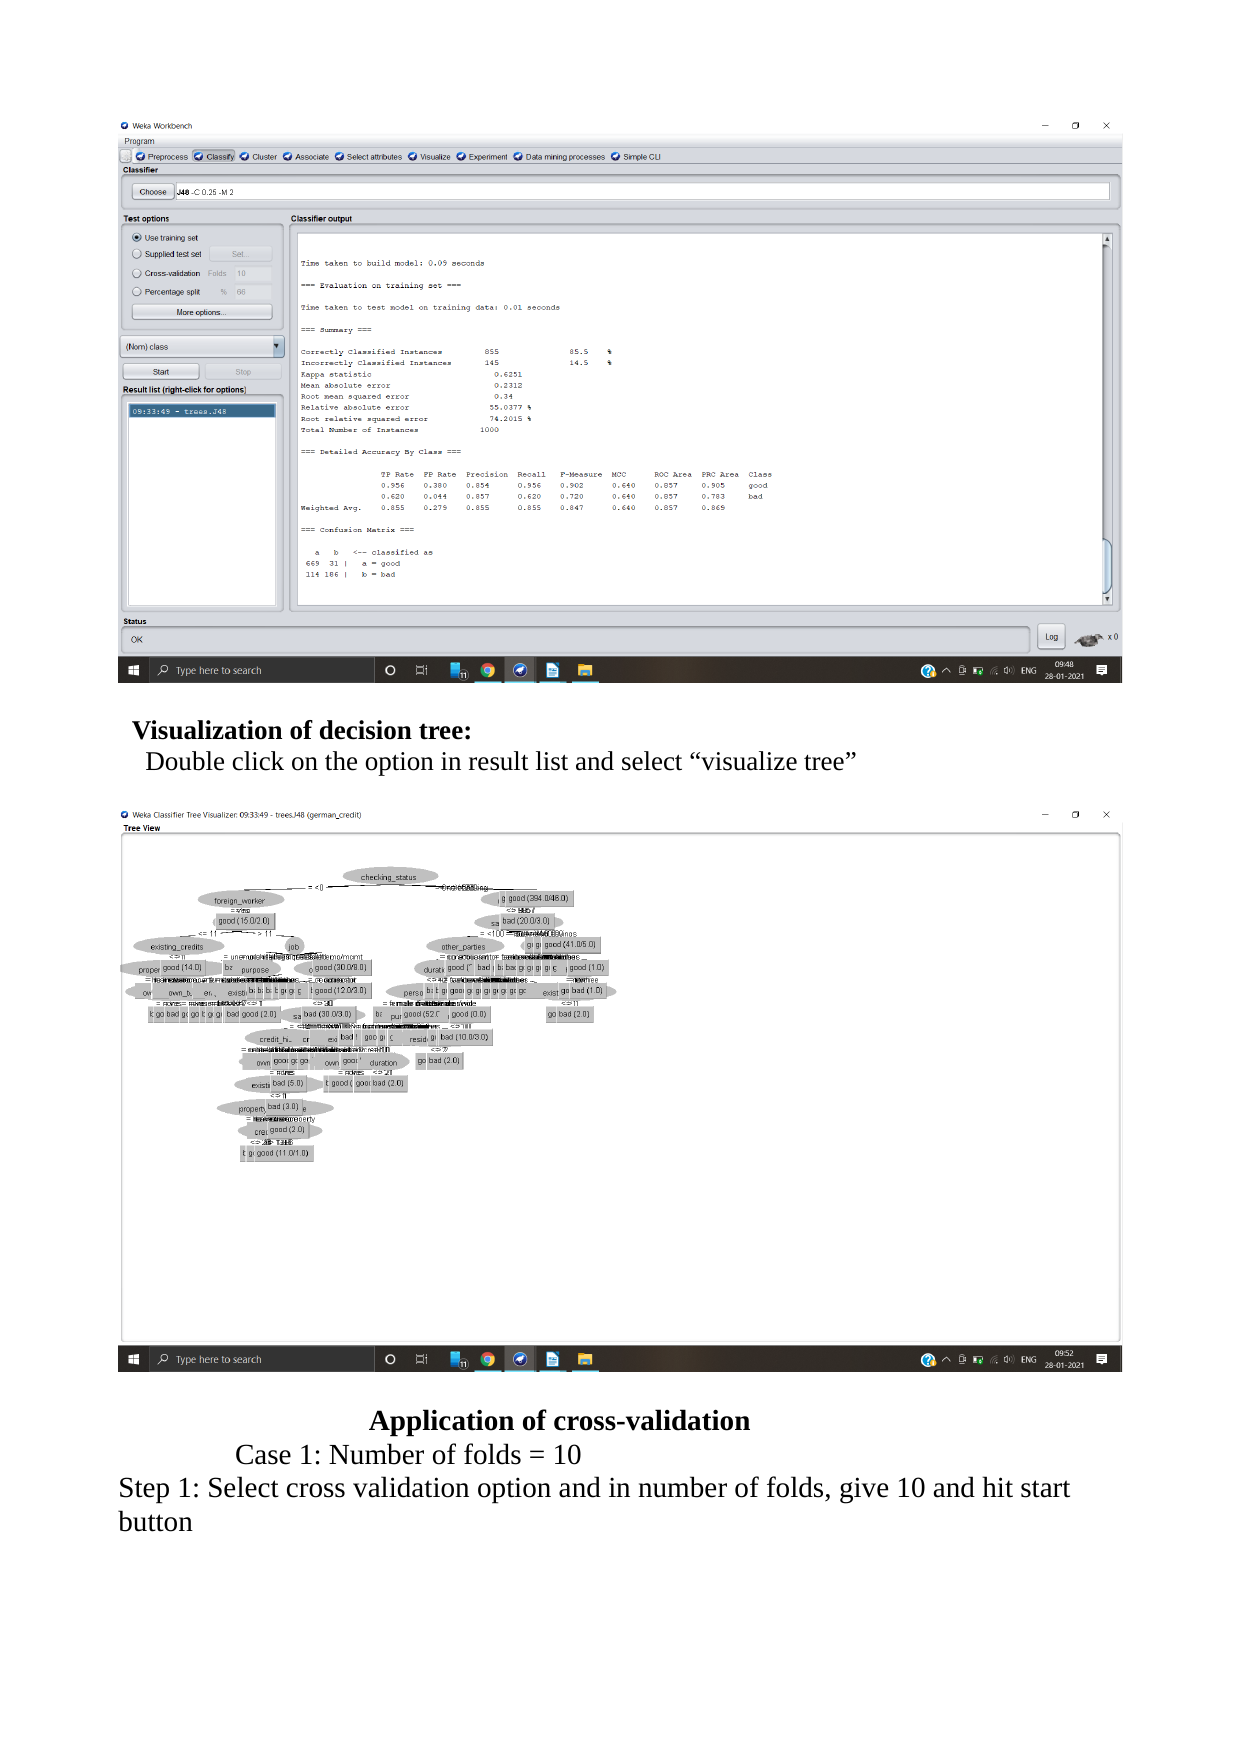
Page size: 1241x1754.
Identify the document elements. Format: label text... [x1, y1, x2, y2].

text Case 1: Number of folds = 10 [118, 1437, 1122, 1470]
picture [118, 807, 1123, 1372]
text Application of cross-validation [118, 1403, 1122, 1437]
text Step 1: Select cross validation option and in number of folds, give 10 and hit start button [118, 1470, 1122, 1537]
text Visualization of decision tree: [118, 714, 1122, 745]
picture [118, 118, 1123, 683]
text Double click on the option in result list and select “visualize tree” [118, 745, 1122, 776]
